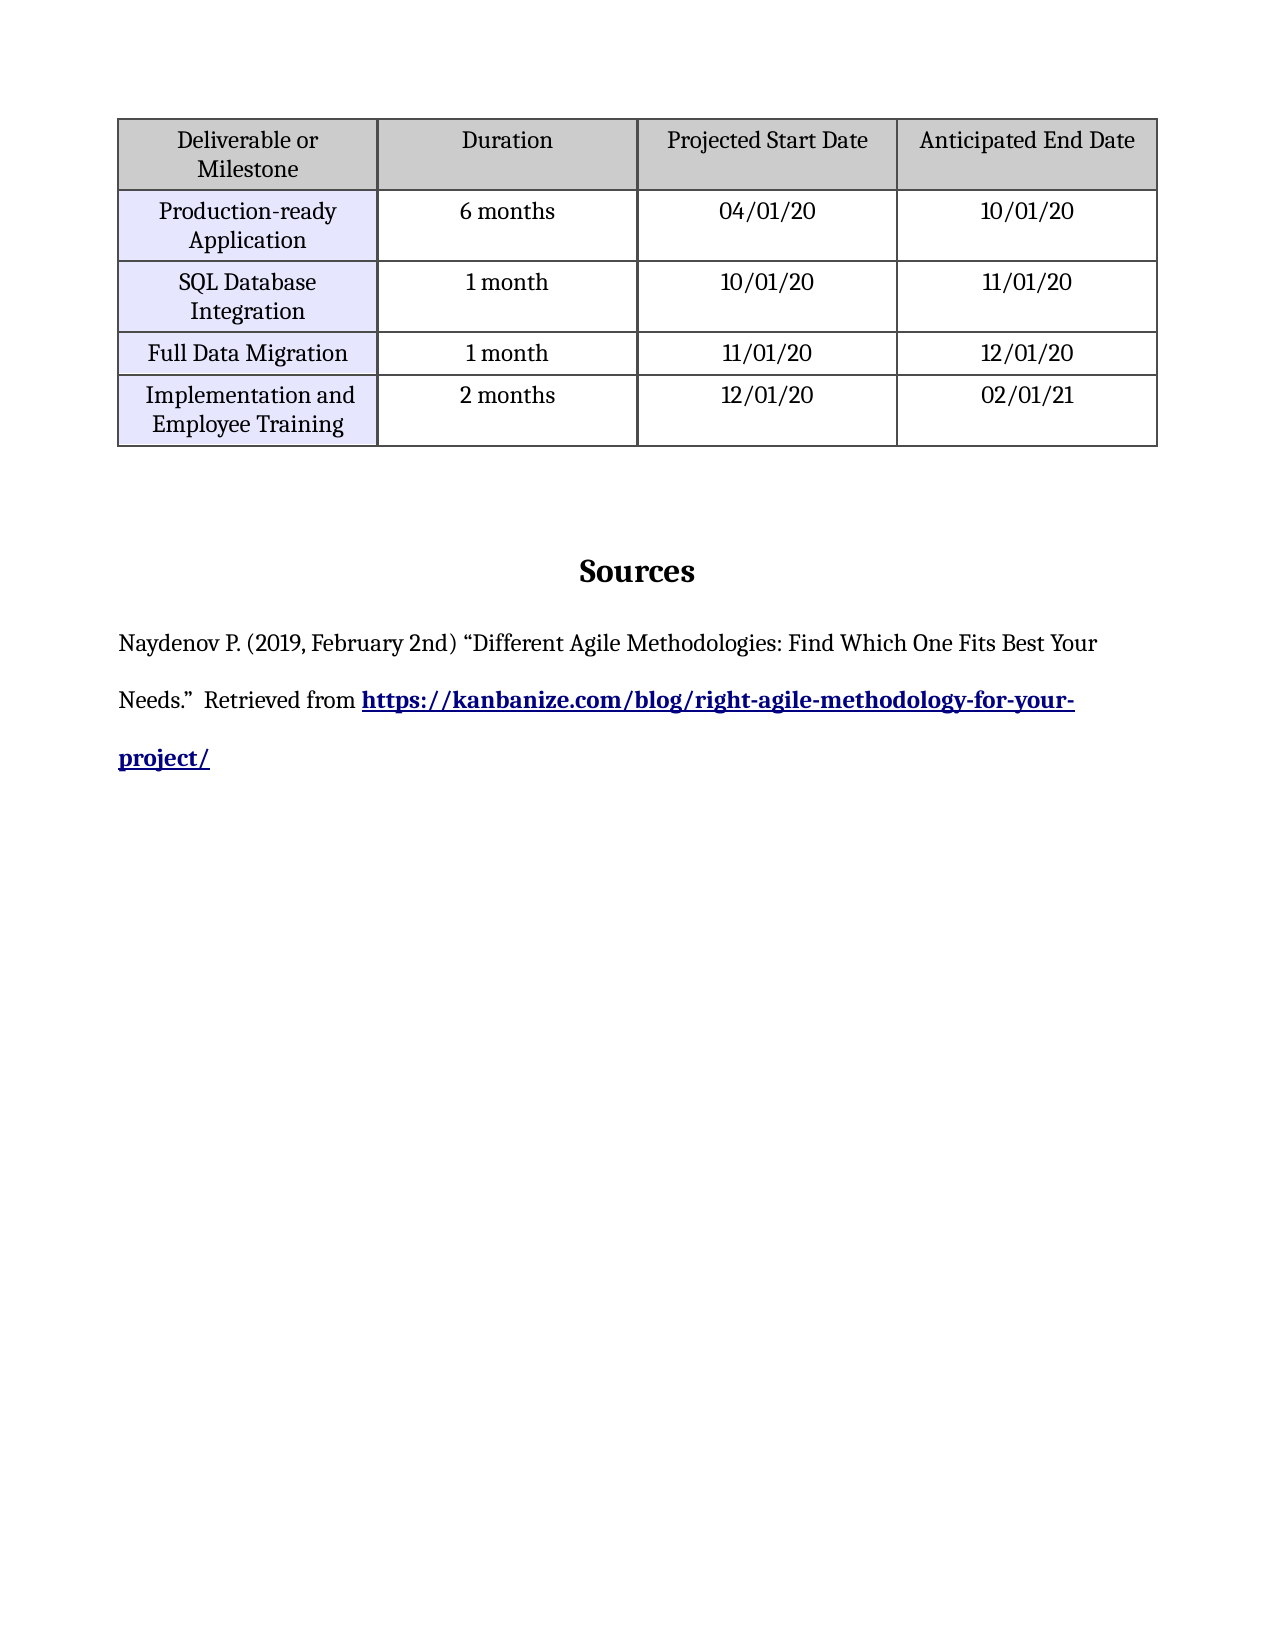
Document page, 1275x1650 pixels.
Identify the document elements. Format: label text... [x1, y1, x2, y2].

table_cell 10/01/20 [898, 191, 1156, 260]
table_cell 02/01/21 [898, 376, 1156, 444]
table_cell 11/01/20 [898, 262, 1156, 331]
table_cell 12/01/20 [898, 333, 1156, 373]
table_cell 12/01/20 [639, 376, 896, 444]
table_cell 1 month [379, 333, 636, 373]
table_cell 2 months [379, 376, 636, 444]
table_cell 04/01/20 [639, 191, 896, 260]
subtitle Naydenov P. (2019, February 2nd) “Different Agile Methodologies: Find Which One Fits Best Your Needs.” Retrieved from https://kanbanize.com/blog/right-agile-methodology-for-your-project/ [118, 629, 1157, 772]
table_header Deliverable or Milestone [119, 120, 376, 189]
table_cell Full Data Migration [119, 333, 376, 373]
table_cell 1 month [379, 262, 636, 331]
table_header Anticipated End Date [898, 120, 1156, 189]
table_header Projected Start Date [639, 120, 896, 189]
table_cell 6 months [379, 191, 636, 260]
text Sources [118, 552, 1157, 590]
table_cell Production-ready Application [119, 191, 376, 260]
table_cell 11/01/20 [639, 333, 896, 373]
table_cell 10/01/20 [639, 262, 896, 331]
table_cell SQL Database Integration [119, 262, 376, 331]
table_header Duration [379, 120, 636, 189]
table_cell Implementation and Employee Training [119, 376, 376, 444]
